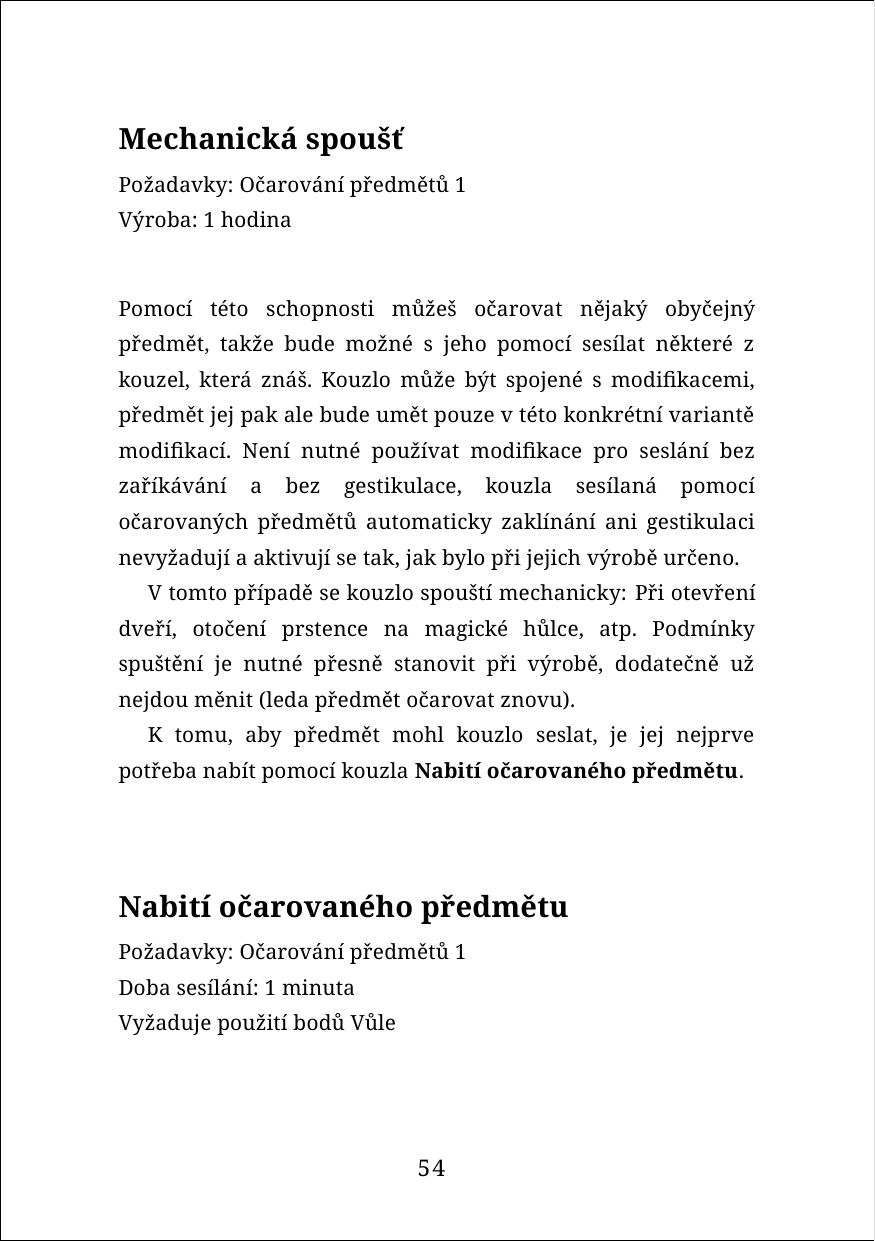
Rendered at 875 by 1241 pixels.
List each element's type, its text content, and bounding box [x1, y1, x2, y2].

subtitle Mechanická spoušť [118, 118, 756, 158]
text Pomocí této schopnosti můžeš očarovat nějaký obyčejný předmět, takže bude možné s jeho pomocí sesílat některé z kouzel, která znáš. Kouzlo může být spojené s modifikacemi, předmět jej pak ale bude umět pouze v této konkrétní variantě modifikací. Není nutné používat modifikace pro seslání bez zaříkávání a bez gestikulace, kouzla sesílaná pomocí očarovaných předmětů automaticky zaklínání ani gestikulaci nevyžadují a aktivují se tak, jak bylo při jejich výrobě určeno. V tomto případě se kouzlo spouští mechanicky: Při otevření dveří, otočení prstence na magické hůlce, atp. Podmínky spuštění je nutné přesně stanovit při výrobě, dodatečně už nejdou měnit (leda předmět očarovat znovu). K tomu, aby předmět mohl kouzlo seslat, je jej nejprve potřeba nabít pomocí kouzla Nabití očarovaného předmětu. [118, 294, 756, 784]
text Požadavky: Očarování předmětů 1 Doba sesílání: 1 minuta Vyžaduje použití bodů Vůle [118, 937, 756, 1037]
subtitle Nabití očarovaného předmětu [118, 886, 756, 926]
text Požadavky: Očarování předmětů 1 Výroba: 1 hodina [118, 170, 756, 269]
